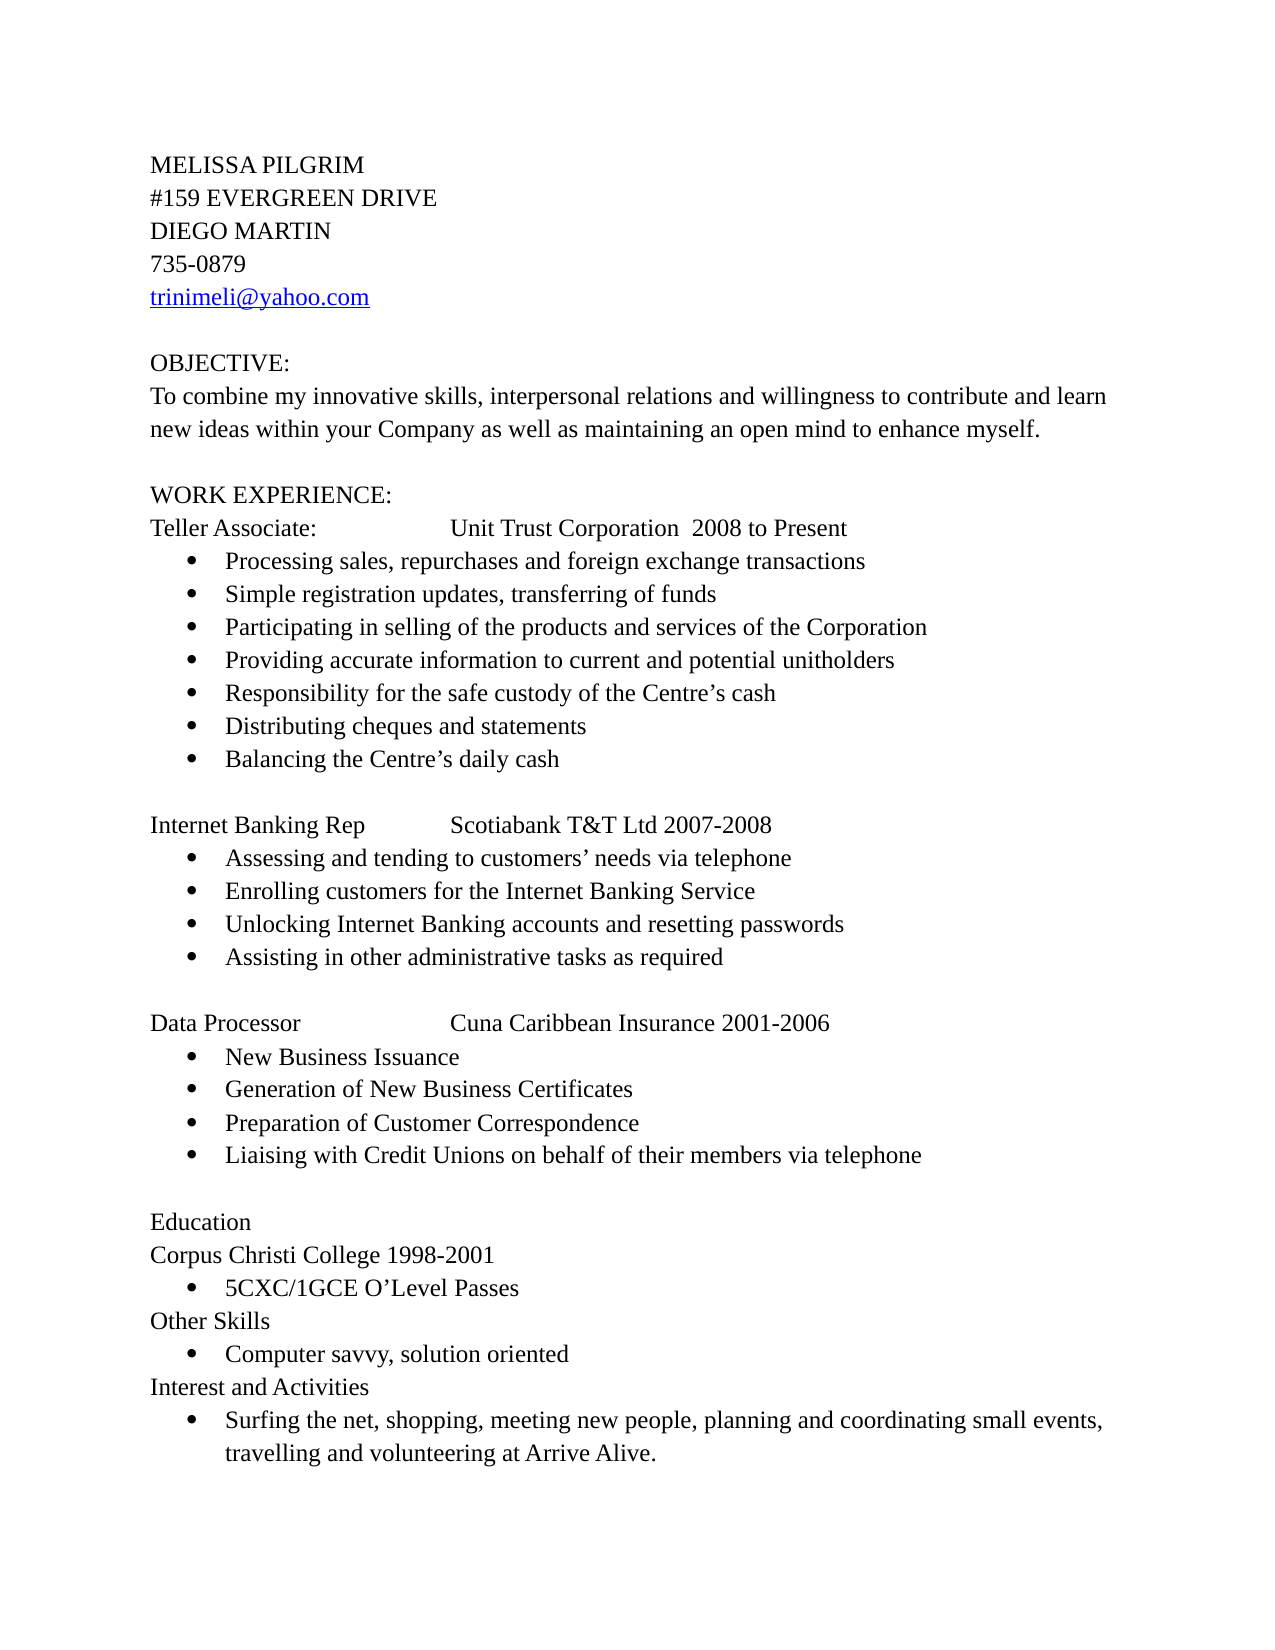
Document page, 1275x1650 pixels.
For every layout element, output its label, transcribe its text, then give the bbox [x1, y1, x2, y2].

text MELISSA PILGRIM [150, 150, 1125, 179]
list Simple registration updates, transferring of funds [187, 579, 1125, 608]
text WORK EXPERIENCE: [150, 480, 1125, 509]
list New Business Issuance [187, 1042, 1125, 1070]
text To combine my innovative skills, interpersonal relations and willingness to contribute and learn new ideas within your Company as well as maintaining an open mind to enhance myself. [150, 381, 1125, 443]
list Liaising with Credit Unions on behalf of their members via telephone [187, 1141, 1125, 1169]
list Generation of New Business Certificates [187, 1074, 1125, 1103]
list Assessing and tending to customers’ needs via telephone [187, 843, 1125, 872]
text Other Skills [150, 1306, 1125, 1334]
list Unlocking Internet Banking accounts and resetting passwords [187, 909, 1125, 938]
list Computer savvy, solution oriented [187, 1339, 1125, 1367]
text trinimeli@yahoo.com [150, 282, 1125, 311]
list Enrolling customers for the Internet Banking Service [187, 876, 1125, 905]
text 735-0879 [150, 249, 1125, 278]
list Participating in selling of the products and services of the Corporation [187, 612, 1125, 641]
text Corpus Christi College 1998-2001 [150, 1240, 1125, 1268]
text Interest and Activities [150, 1372, 1125, 1401]
list Processing sales, repurchases and foreign exchange transactions [187, 546, 1125, 575]
text Data Processor Cuna Caribbean Insurance 2001-2006 [150, 1008, 1125, 1037]
list Preparation of Customer Correspondence [187, 1108, 1125, 1136]
list Surfing the net, shopping, meeting new people, planning and coordinating small events, travelling and volunteering at Arrive Alive. [187, 1405, 1125, 1467]
text Education [150, 1207, 1125, 1235]
list Providing accurate information to current and potential unitholders [187, 645, 1125, 674]
list Responsibility for the safe custody of the Centre’s cash [187, 678, 1125, 707]
list 5CXC/1GCE O’Level Passes [187, 1273, 1125, 1301]
list Assisting in other administrative tasks as required [187, 942, 1125, 971]
list Balancing the Centre’s daily cash [187, 744, 1125, 773]
list Distributing cheques and statements [187, 711, 1125, 740]
text Teller Associate: Unit Trust Corporation 2008 to Present [150, 513, 1125, 542]
text DIEGO MARTIN [150, 216, 1125, 245]
text Internet Banking Rep Scotiabank T&T Ltd 2007-2008 [150, 810, 1125, 839]
text #159 EVERGREEN DRIVE [150, 183, 1125, 212]
text OBJECTIVE: [150, 348, 1125, 377]
